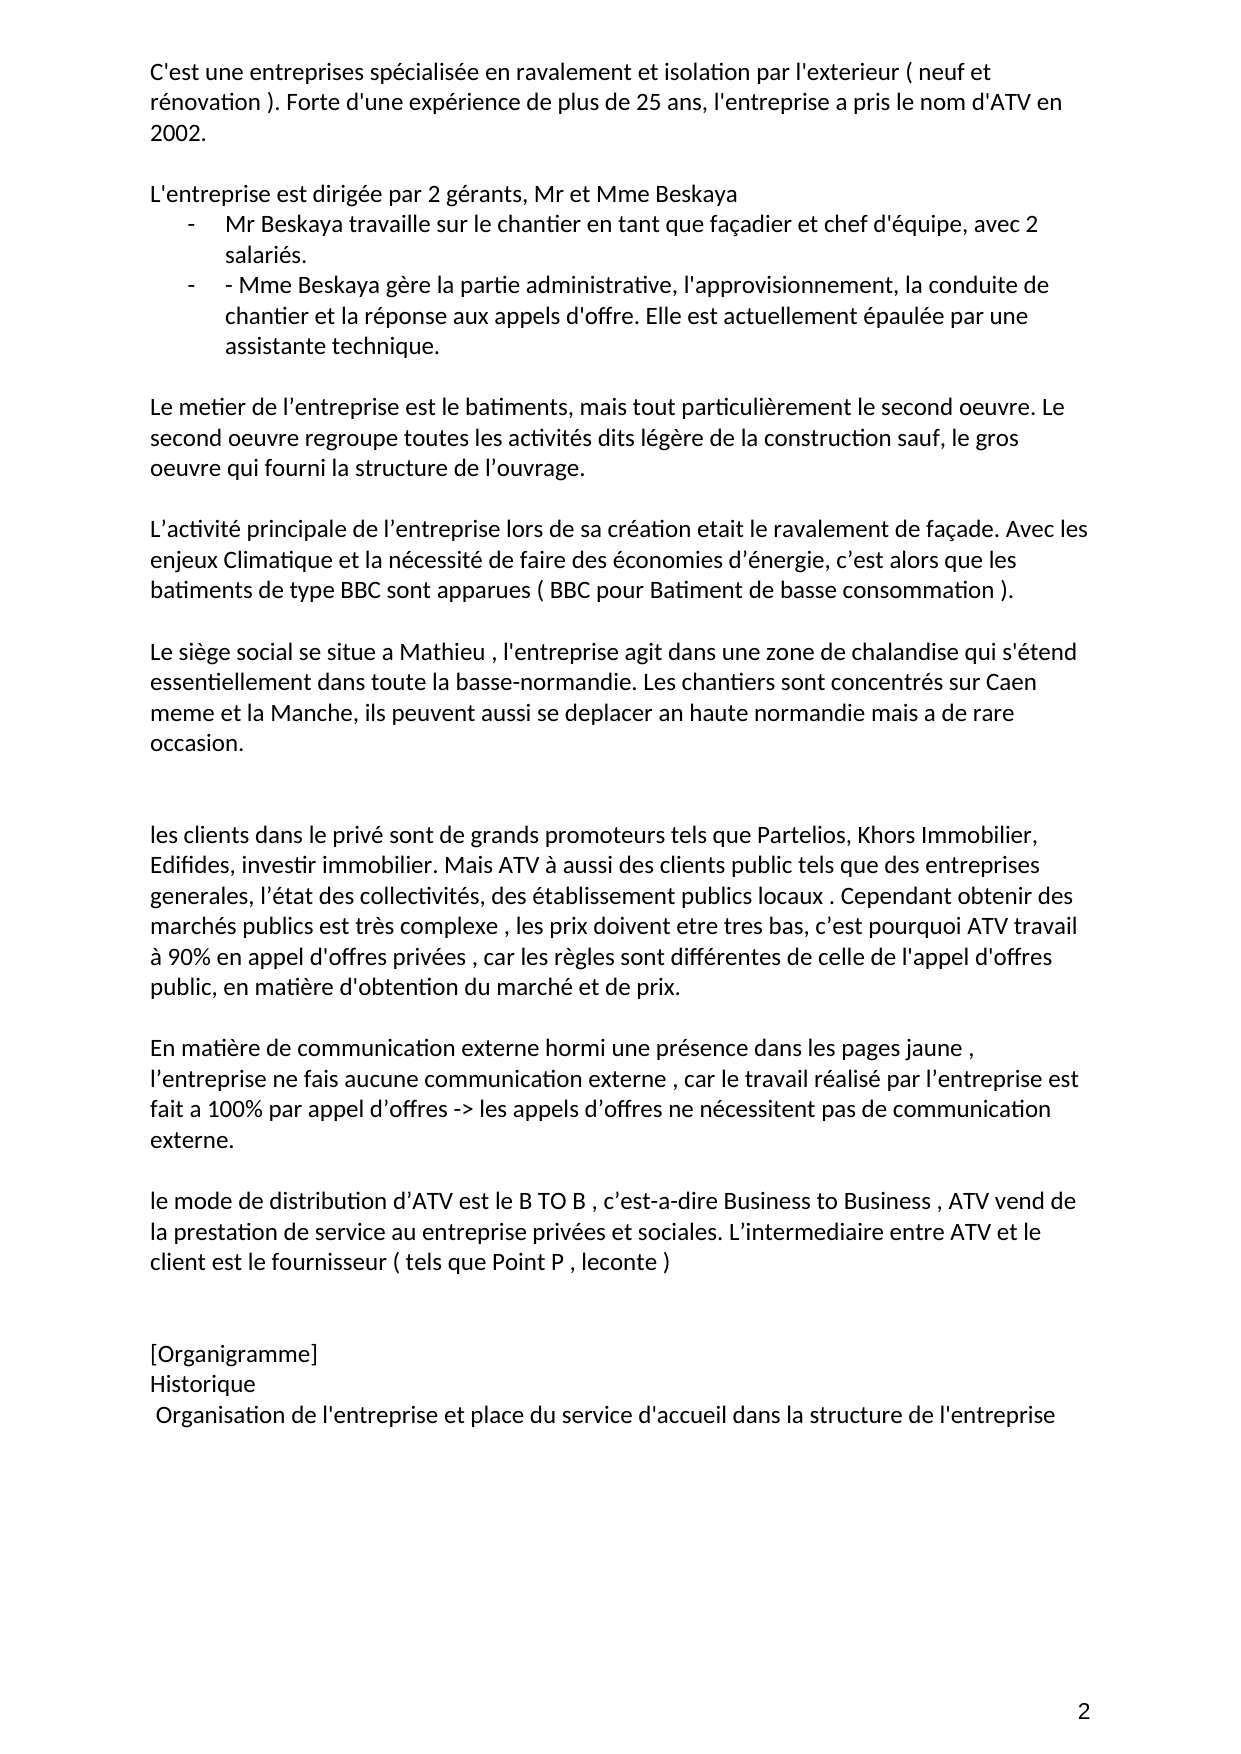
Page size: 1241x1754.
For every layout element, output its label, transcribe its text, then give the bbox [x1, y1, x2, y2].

text Le siège social se situe a Mathieu , l'entreprise agit dans une zone de chalandise qui s'étend essentiellement dans toute la basse-normandie. Les chantiers sont concentrés sur Caen meme et la Manche, ils peuvent aussi se deplacer an haute normandie mais a de rare occasion. [150, 636, 1090, 758]
text [Organigramme] [150, 1338, 1090, 1368]
list Mr Beskaya travaille sur le chantier en tant que façadier et chef d'équipe, avec 2 salariés. [187, 208, 1090, 269]
text L’activité principale de l’entreprise lors de sa création etait le ravalement de façade. Avec les enjeux Climatique et la nécessité de faire des économies d’énergie, c’est alors que les batiments de type BBC sont apparues ( BBC pour Batiment de basse consommation ). [150, 514, 1090, 605]
text C'est une entreprises spécialisée en ravalement et isolation par l'exterieur ( neuf et rénovation ). Forte d'une expérience de plus de 25 ans, l'entreprise a pris le nom d'ATV en 2002. [150, 56, 1090, 147]
text Organisation de l'entreprise et place du service d'accueil dans la structure de l'entreprise [150, 1399, 1090, 1429]
text le mode de distribution d’ATV est le B TO B , c’est-a-dire Business to Business , ATV vend de la prestation de service au entreprise privées et sociales. L’intermediaire entre ATV et le client est le fournisseur ( tels que Point P , leconte ) [150, 1185, 1090, 1277]
text Historique [150, 1368, 1090, 1399]
text L'entreprise est dirigée par 2 gérants, Mr et Mme Beskaya [150, 178, 1090, 208]
text En matière de communication externe hormi une présence dans les pages jaune , l’entreprise ne fais aucune communication externe , car le travail réalisé par l’entreprise est fait a 100% par appel d’offres -> les appels d’offres ne nécessitent pas de communication externe. [150, 1032, 1090, 1154]
text Le metier de l’entreprise est le batiments, mais tout particulièrement le second oeuvre. Le second oeuvre regroupe toutes les activités dits légère de la construction sauf, le gros oeuvre qui fourni la structure de l’ouvrage. [150, 392, 1090, 483]
text les clients dans le privé sont de grands promoteurs tels que Partelios, Khors Immobilier, Edifides, investir immobilier. Mais ATV à aussi des clients public tels que des entreprises generales, l’état des collectivités, des établissement publics locaux . Cependant obtenir des marchés publics est très complexe , les prix doivent etre tres bas, c’est pourquoi ATV travail à 90% en appel d'offres privées , car les règles sont différentes de celle de l'appel d'offres public, en matière d'obtention du marché et de prix. [150, 819, 1090, 1002]
list - Mme Beskaya gère la partie administrative, l'approvisionnement, la conduite de chantier et la réponse aux appels d'offre. Elle est actuellement épaulée par une assistante technique. [187, 269, 1090, 361]
